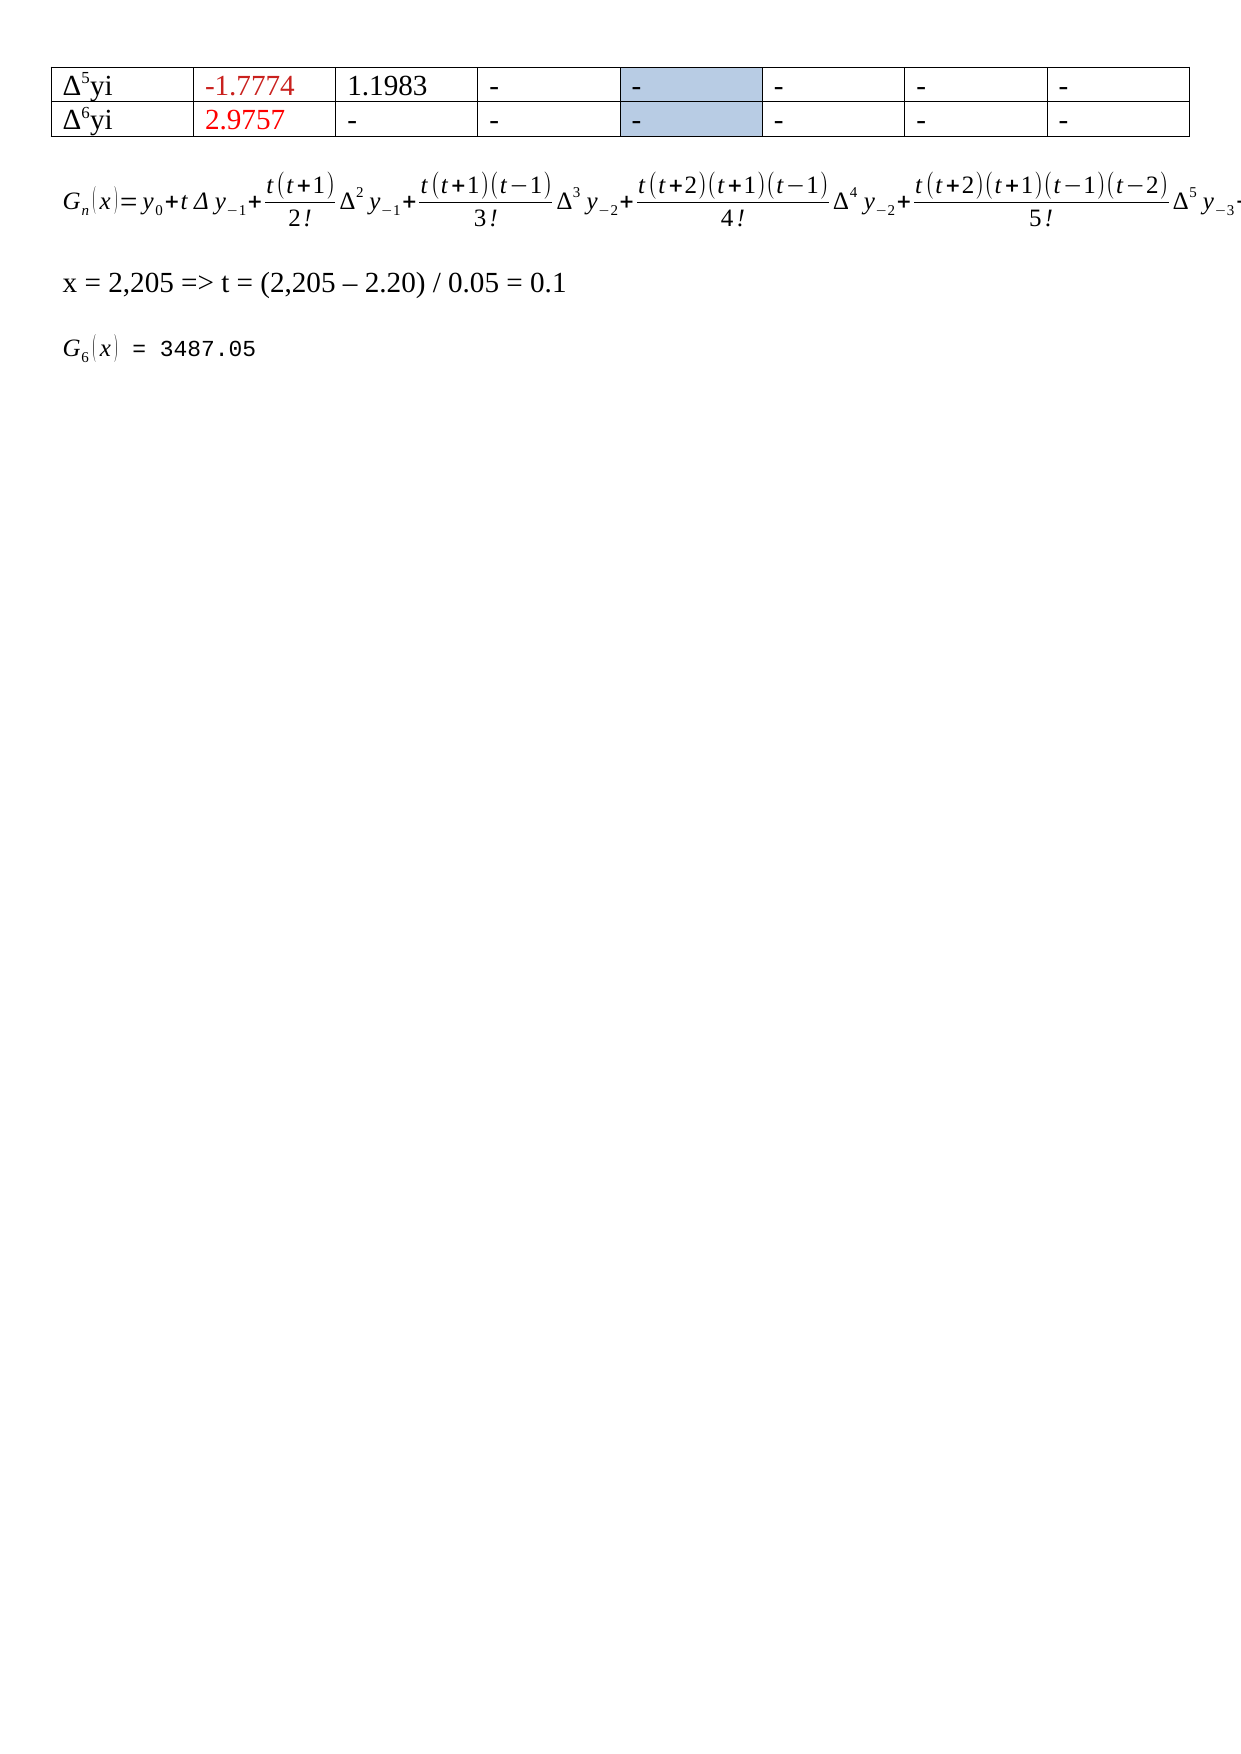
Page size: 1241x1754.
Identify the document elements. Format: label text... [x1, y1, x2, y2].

table_cell - [763, 68, 904, 101]
table_cell -1.7774 [194, 68, 335, 101]
table_cell - [478, 68, 620, 101]
table_cell - [478, 102, 620, 136]
text = 3487.05 [62, 333, 1178, 366]
table_cell - [621, 102, 762, 136]
table_cell - [621, 68, 762, 101]
table_cell - [1048, 102, 1189, 136]
table_cell Δ5yi [52, 68, 193, 101]
table_cell 2.9757 [194, 102, 335, 136]
table_cell 1.1983 [336, 68, 477, 101]
table_cell - [763, 102, 904, 136]
table_cell - [336, 102, 477, 136]
table_cell - [905, 68, 1047, 101]
table_cell - [905, 102, 1047, 136]
table_cell Δ6yi [52, 102, 193, 136]
text x = 2,205 => t = (2,205 – 2.20) / 0.05 = 0.1 [62, 266, 1178, 299]
table_cell - [1048, 68, 1189, 101]
